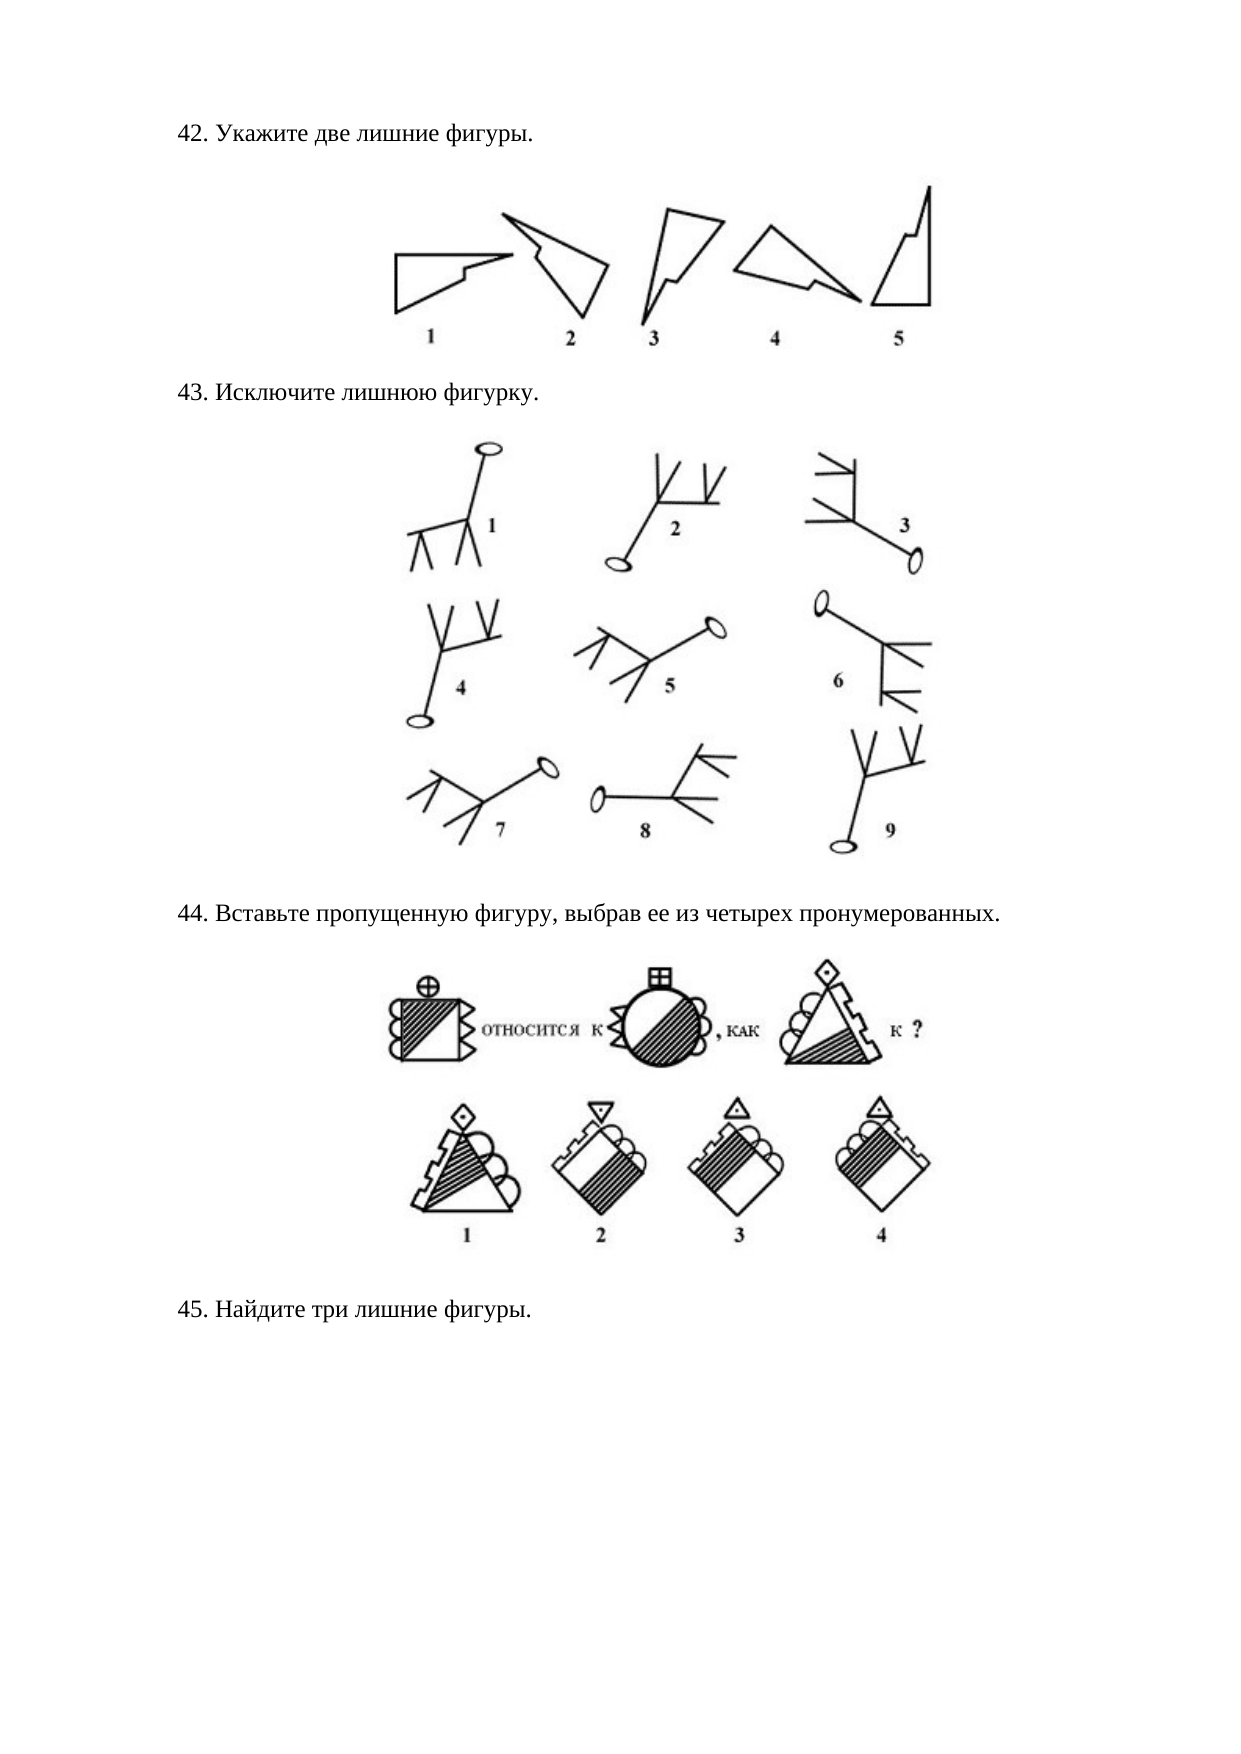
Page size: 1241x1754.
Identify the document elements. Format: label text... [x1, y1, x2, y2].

text 42. Укажите две лишние фигуры. [177, 118, 1152, 147]
text 44. Вставьте пропущенную фигуру, выбрав ее из четырех пронумерованных. [177, 898, 1152, 926]
text 45. Найдите три лишние фигуры. [177, 1294, 1152, 1323]
text 43. Исключите лишнюю фигурку. [177, 377, 1152, 406]
picture [379, 175, 950, 349]
picture [379, 955, 950, 1266]
picture [376, 434, 953, 869]
